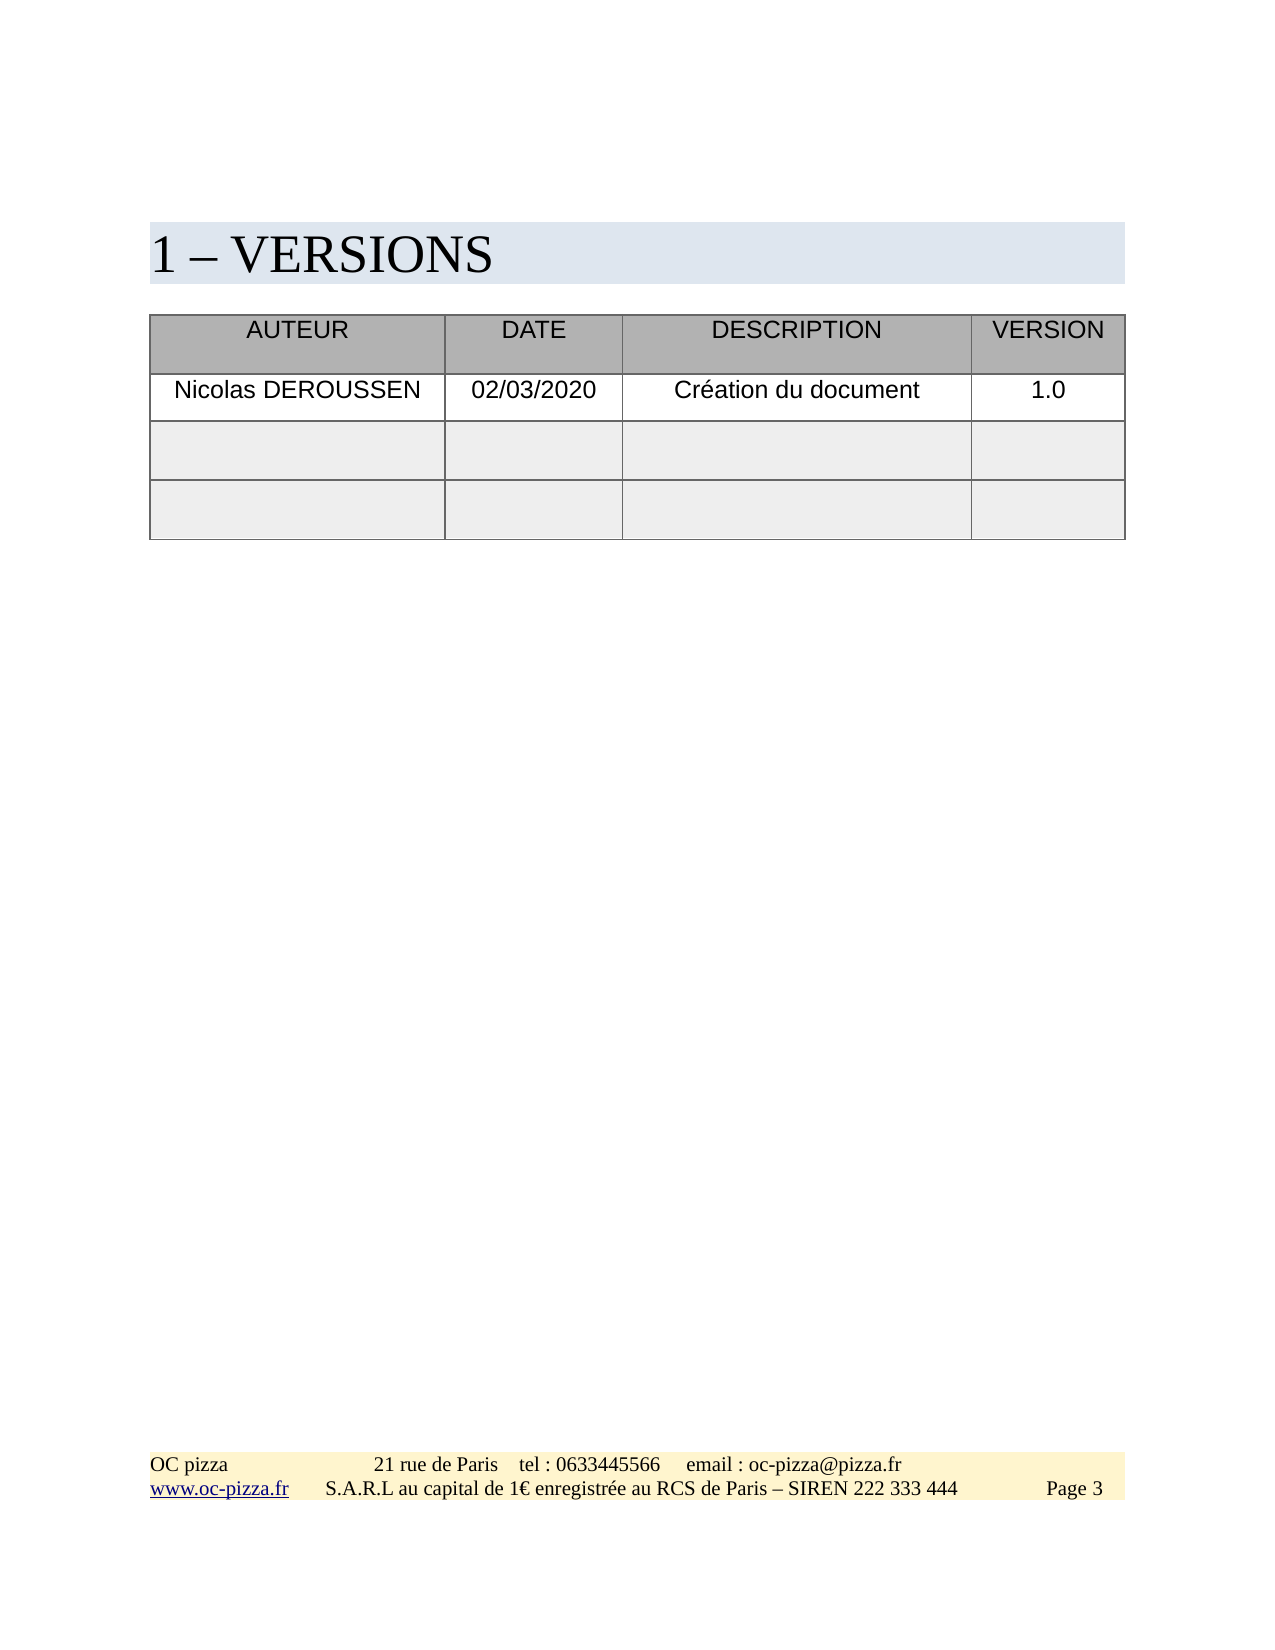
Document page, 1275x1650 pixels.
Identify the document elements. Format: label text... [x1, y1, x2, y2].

table_cell 1.0 [972, 375, 1124, 420]
table_header DATE [446, 316, 622, 373]
table_cell [151, 422, 444, 479]
table_cell [623, 422, 971, 479]
table_cell Création du document [623, 375, 971, 420]
text 1 – VERSIONS [150, 222, 1125, 284]
table_cell [623, 481, 971, 538]
table_header VERSION [972, 316, 1124, 373]
table_header DESCRIPTION [623, 316, 971, 373]
table_cell [446, 481, 622, 538]
table_cell [972, 422, 1124, 479]
table_cell [151, 481, 444, 538]
table_cell 02/03/2020 [446, 375, 622, 420]
table_cell [972, 481, 1124, 538]
table_cell [446, 422, 622, 479]
table_cell Nicolas DEROUSSEN [151, 375, 444, 420]
table_header AUTEUR [151, 316, 444, 373]
